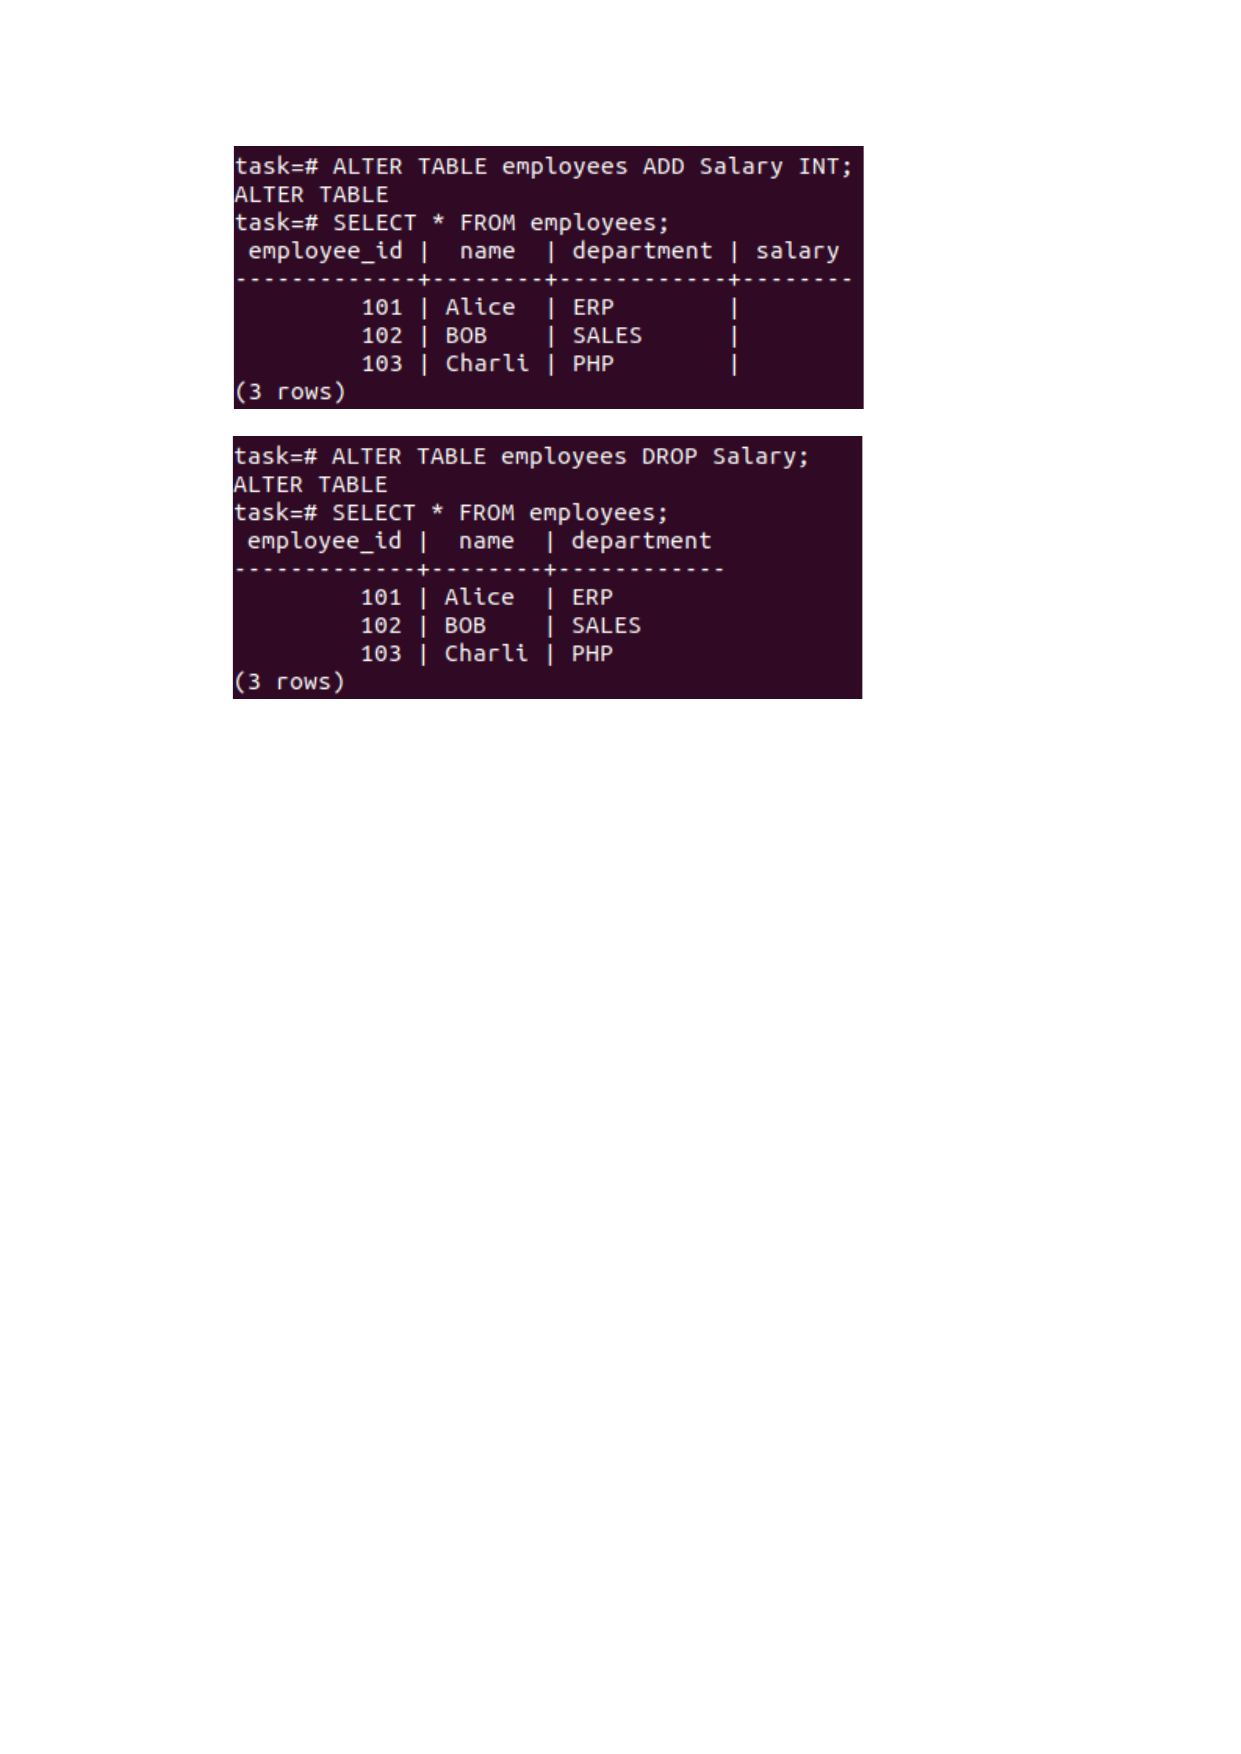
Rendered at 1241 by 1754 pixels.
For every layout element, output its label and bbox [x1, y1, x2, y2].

picture [233, 146, 864, 409]
picture [232, 436, 863, 699]
